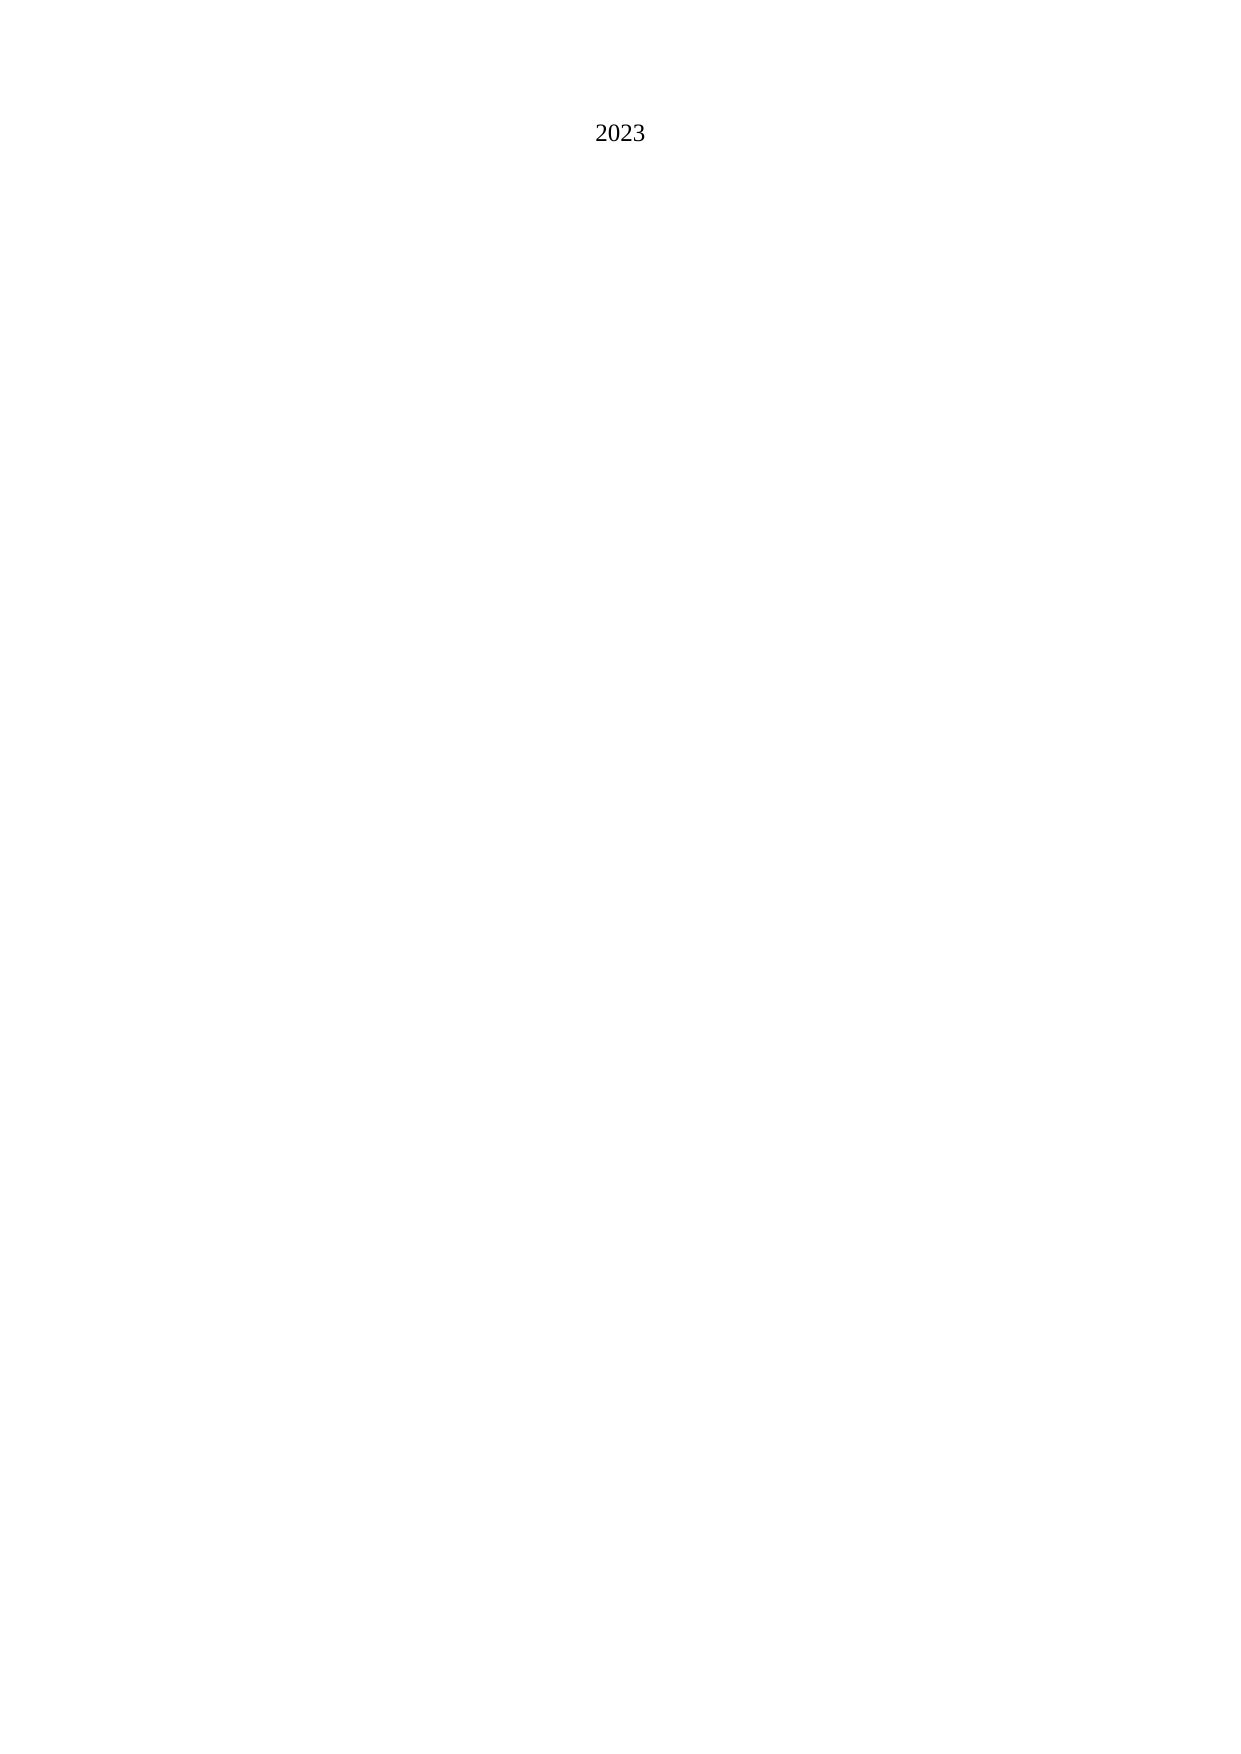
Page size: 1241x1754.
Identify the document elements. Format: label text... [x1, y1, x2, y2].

text 2023 [118, 118, 1122, 147]
